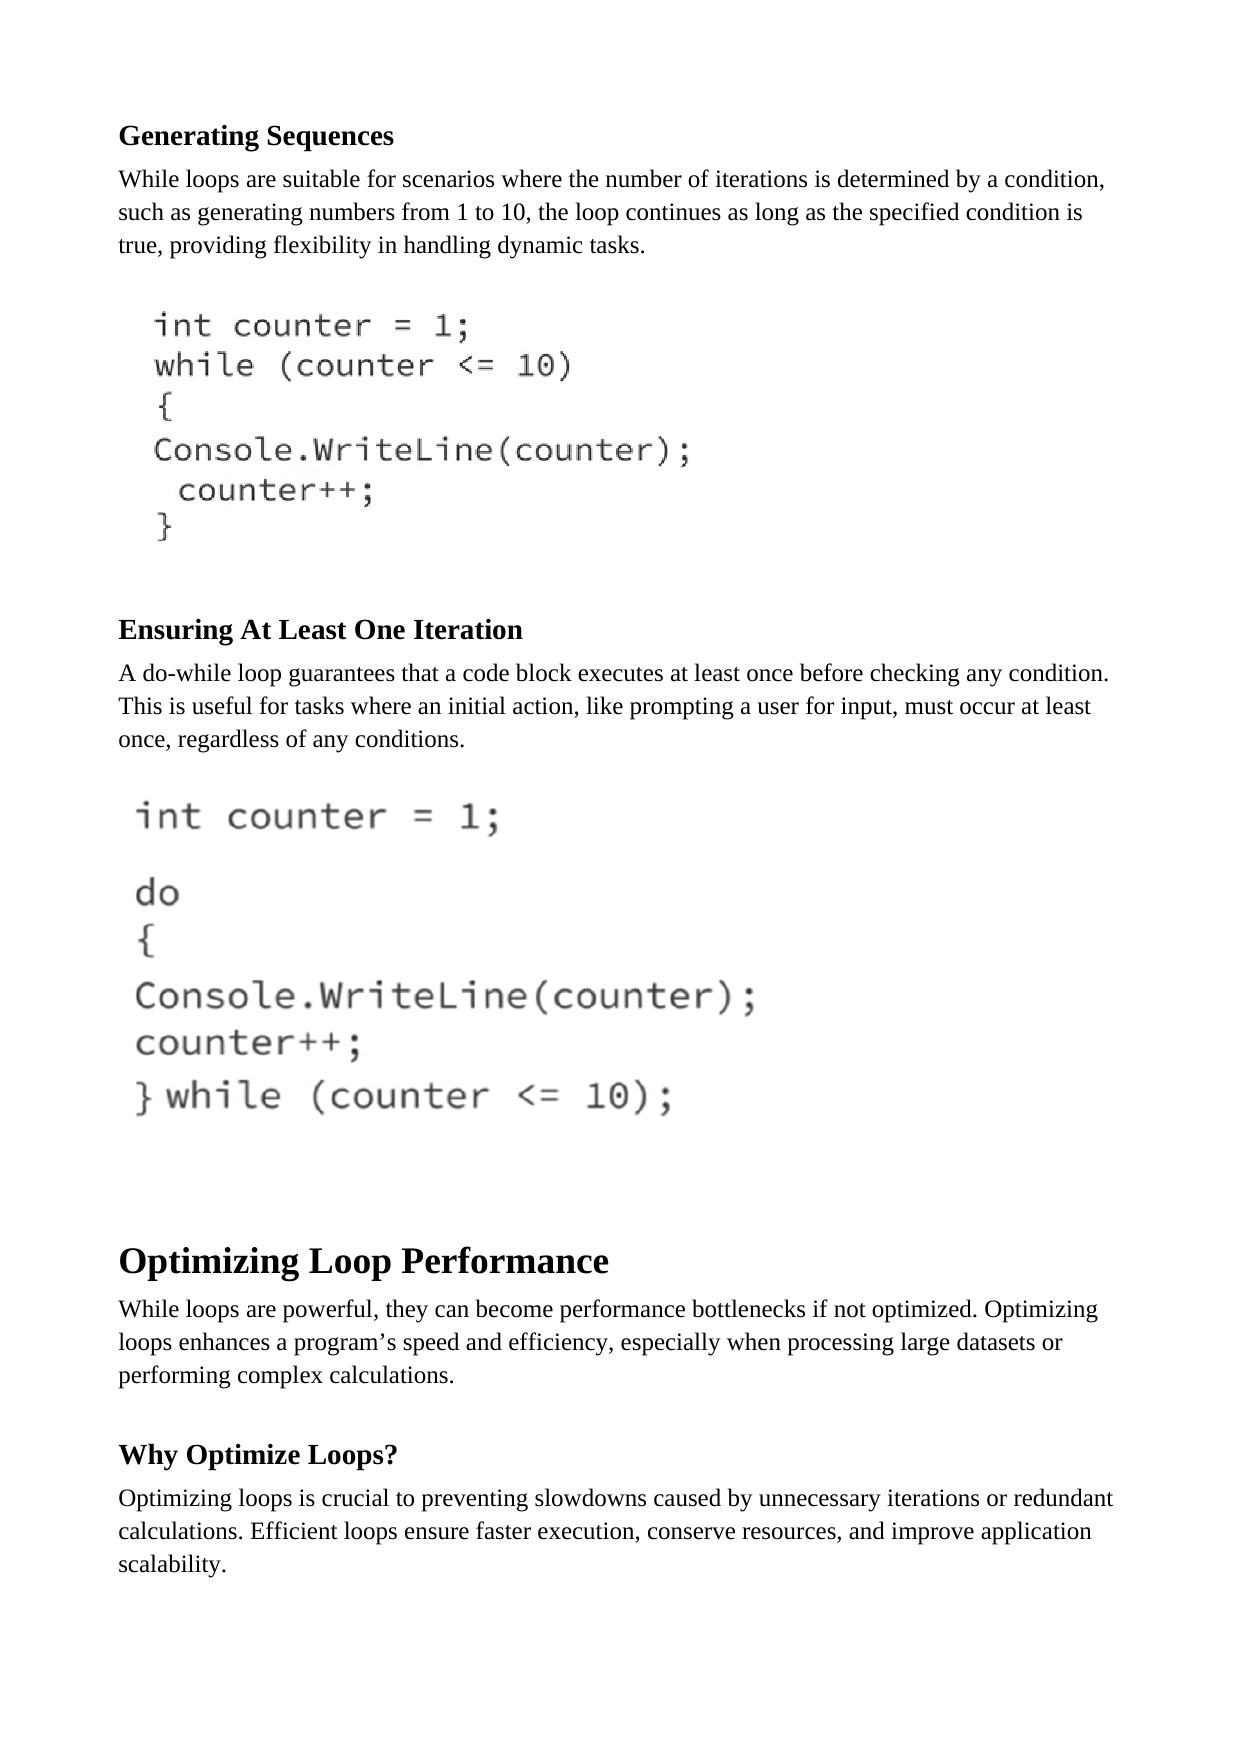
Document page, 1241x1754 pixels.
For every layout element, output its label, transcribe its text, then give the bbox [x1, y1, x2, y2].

picture [122, 302, 737, 564]
text A do-while loop guarantees that a code block executes at least once before checking any condition. This is useful for tasks where an initial action, like prompting a user for input, must occur at least once, regardless of any conditions. [118, 658, 1122, 753]
subtitle Generating Sequences [118, 118, 1122, 152]
picture [125, 790, 812, 1135]
subtitle Optimizing Loop Performance [118, 1238, 1122, 1282]
subtitle Why Optimize Loops? [118, 1437, 1122, 1471]
text While loops are suitable for scenarios where the number of iterations is determined by a condition, such as generating numbers from 1 to 10, the loop continues as long as the specified condition is true, providing flexibility in handling dynamic tasks. [118, 164, 1122, 259]
subtitle Ensuring At Least One Iteration [118, 612, 1122, 646]
text While loops are powerful, they can become performance bottlenecks if not optimized. Optimizing loops enhances a program’s speed and efficiency, especially when processing large datasets or performing complex calculations. [118, 1294, 1122, 1389]
text Optimizing loops is crucial to preventing slowdowns caused by unnecessary iterations or redundant calculations. Efficient loops ensure faster execution, conserve resources, and improve application scalability. [118, 1483, 1122, 1578]
